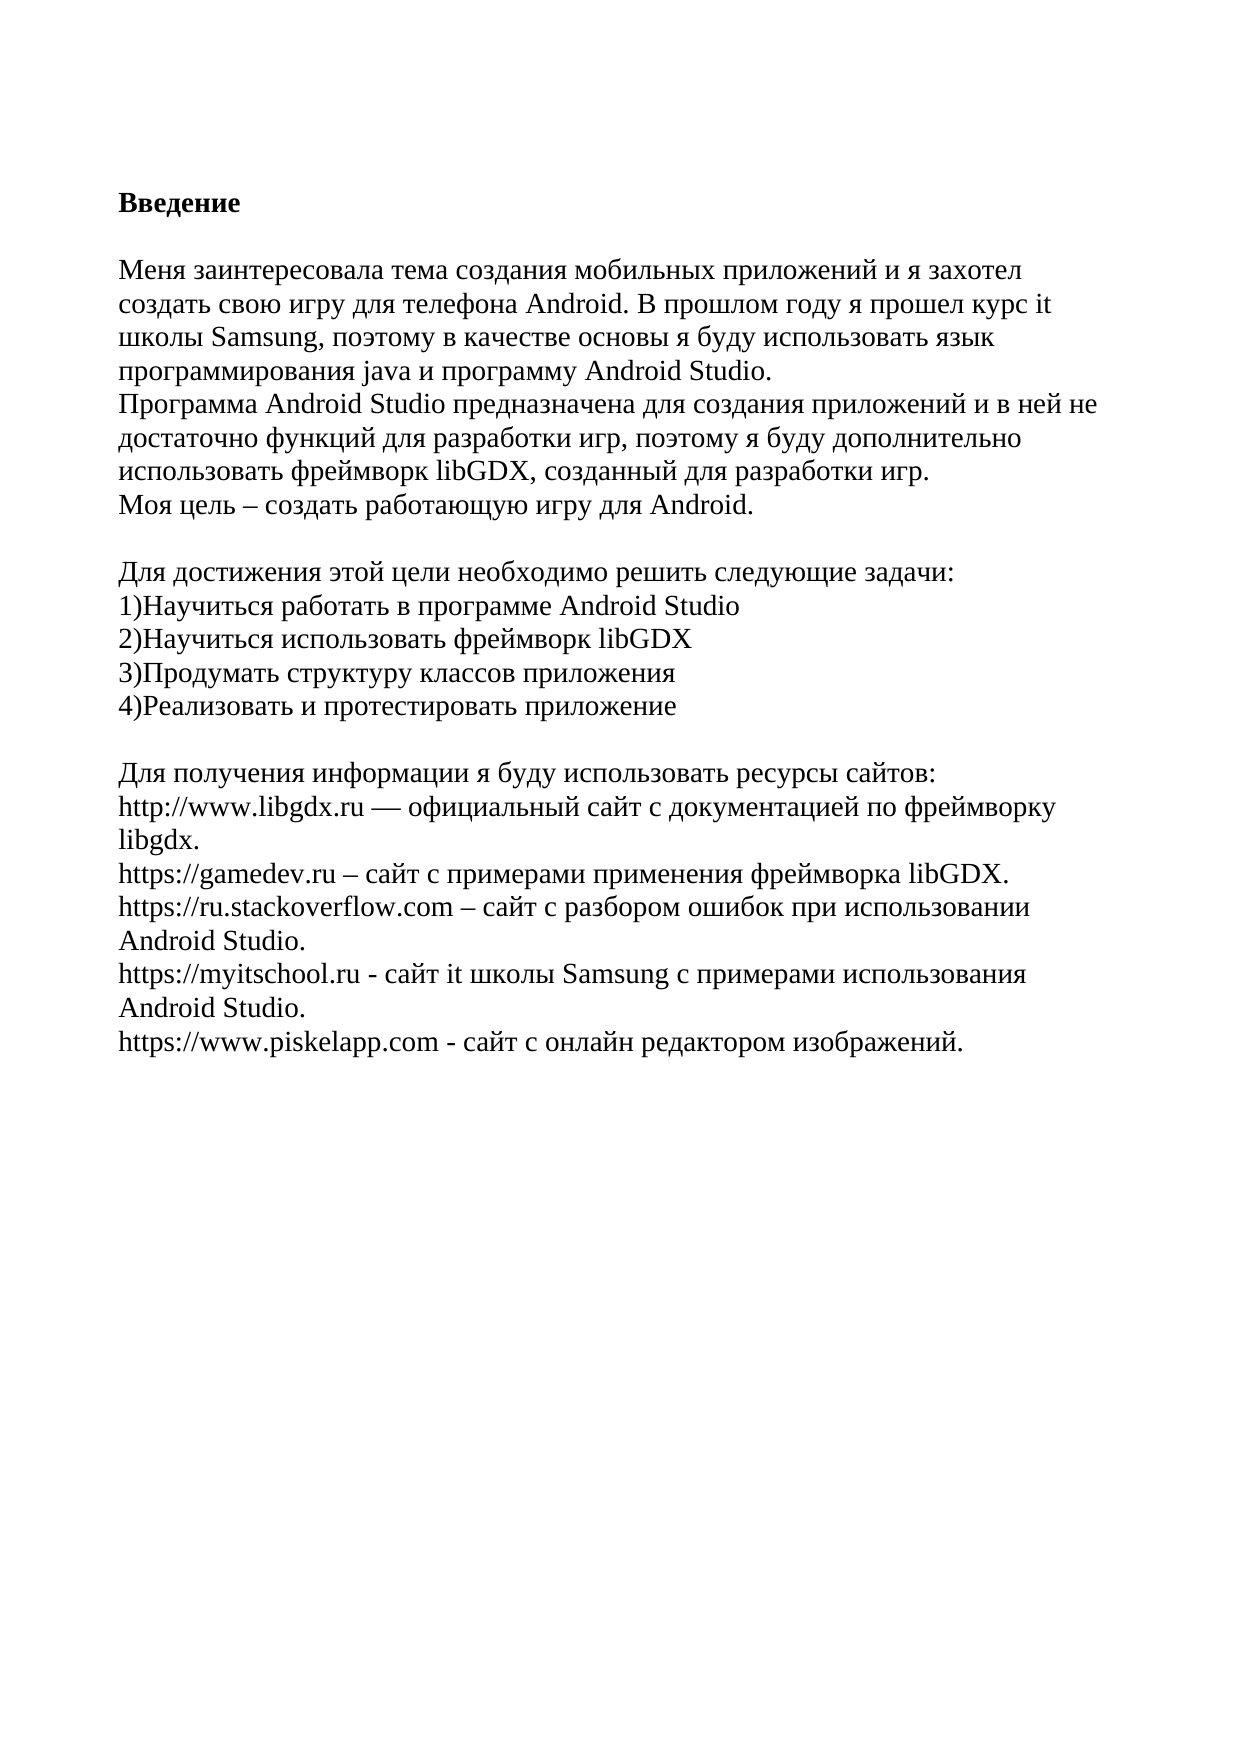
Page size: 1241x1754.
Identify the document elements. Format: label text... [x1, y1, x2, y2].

text https://www.piskelapp.com - сайт с онлайн редактором изображений. [118, 1024, 1122, 1057]
text Моя цель – создать работающую игру для Android. [118, 487, 1122, 521]
text 2)Научиться использовать фреймворк libGDX [118, 621, 1122, 655]
text 1)Научиться работать в программе Android Studio [118, 588, 1122, 621]
text Для получения информации я буду использовать ресурсы сайтов: [118, 755, 1122, 789]
text 3)Продумать структуру классов приложения [118, 655, 1122, 688]
text Меня заинтересовала тема создания мобильных приложений и я захотел создать свою игру для телефона Android. В прошлом году я прошел курс it школы Samsung, поэтому в качестве основы я буду использовать язык программирования java и программу Android Studio. [118, 252, 1122, 386]
text Для достижения этой цели необходимо решить следующие задачи: [118, 554, 1122, 588]
text https://gamedev.ru – сайт с примерами применения фреймворка libGDX. [118, 856, 1122, 889]
text https://ru.stackoverflow.com – сайт с разбором ошибок при использовании Android Studio. [118, 889, 1122, 957]
text Введение [118, 185, 1122, 219]
text 4)Реализовать и протестировать приложение [118, 688, 1122, 722]
text http://www.libgdx.ru — официальный сайт с документацией по фреймворку libgdx. [118, 789, 1122, 856]
text Программа Android Studio предназначена для создания приложений и в ней не достаточно функций для разработки игр, поэтому я буду дополнительно использовать фреймворк libGDX, созданный для разработки игр. [118, 386, 1122, 487]
text https://myitschool.ru - сайт it школы Samsung с примерами использования Android Studio. [118, 957, 1122, 1024]
